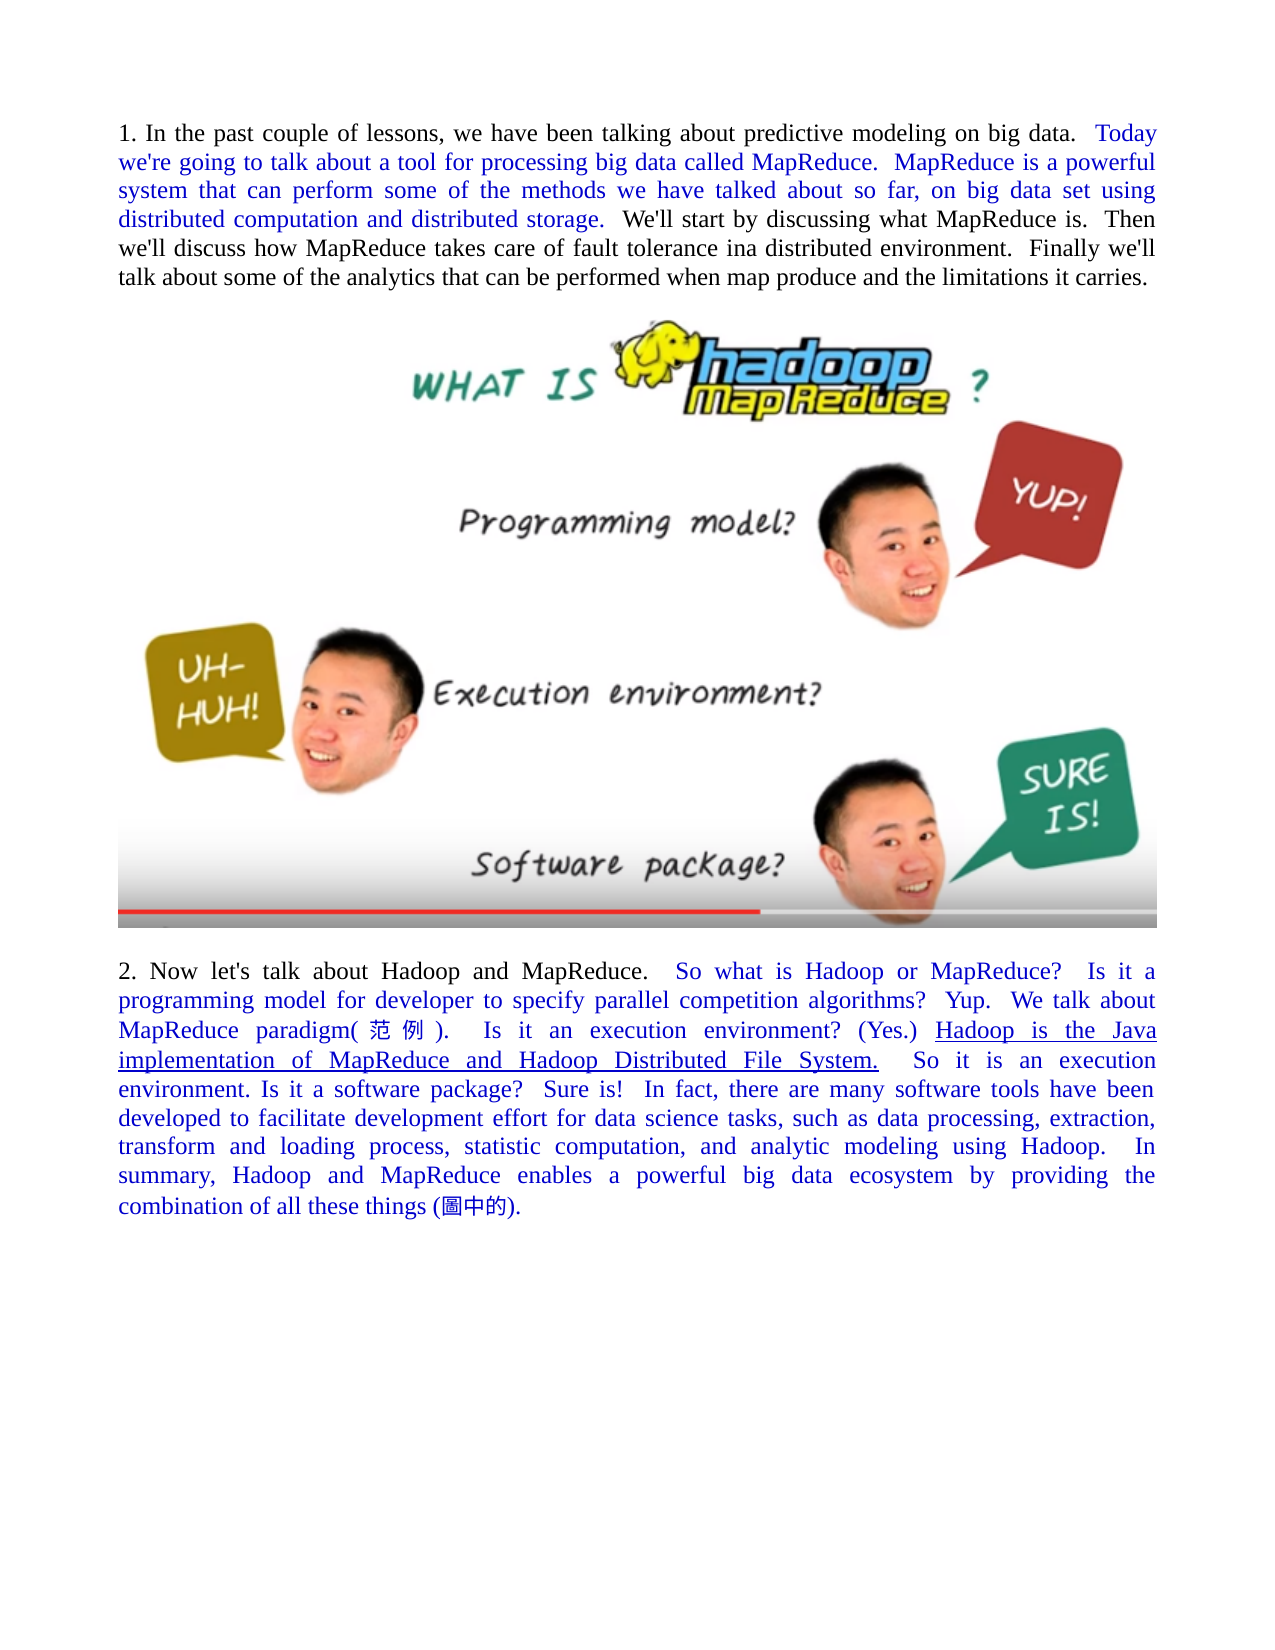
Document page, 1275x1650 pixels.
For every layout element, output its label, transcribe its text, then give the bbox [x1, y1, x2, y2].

text 2. Now let's talk about Hadoop and MapReduce. So what is Hadoop or MapReduce? Is it a programming model for developer to specify parallel competition algorithms? Yup. We talk about MapReduce paradigm(范例). Is it an execution environment? (Yes.) Hadoop is the Java implementation of MapReduce and Hadoop Distributed File System. So it is an execution environment. Is it a software package? Sure is! In fact, there are many software tools have been developed to facilitate development effort for data science tasks, such as data processing, extraction, transform and loading process, statistic computation, and analytic modeling using Hadoop. In summary, Hadoop and MapReduce enables a powerful big data ecosystem by providing the combination of all these things (圖中的). [118, 956, 1157, 1221]
text 1. In the past couple of lessons, we have been talking about predictive modeling on big data. Today we're going to talk about a tool for processing big data called MapReduce. MapReduce is a powerful system that can perform some of the methods we have talked about so far, on big data set using distributed computation and distributed storage. We'll start by discussing what MapReduce is. Then we'll discuss how MapReduce takes care of fault tolerance ina distributed environment. Finally we'll talk about some of the analytics that can be performed when map produce and the limitations it carries. [118, 118, 1157, 291]
picture [118, 319, 1157, 928]
